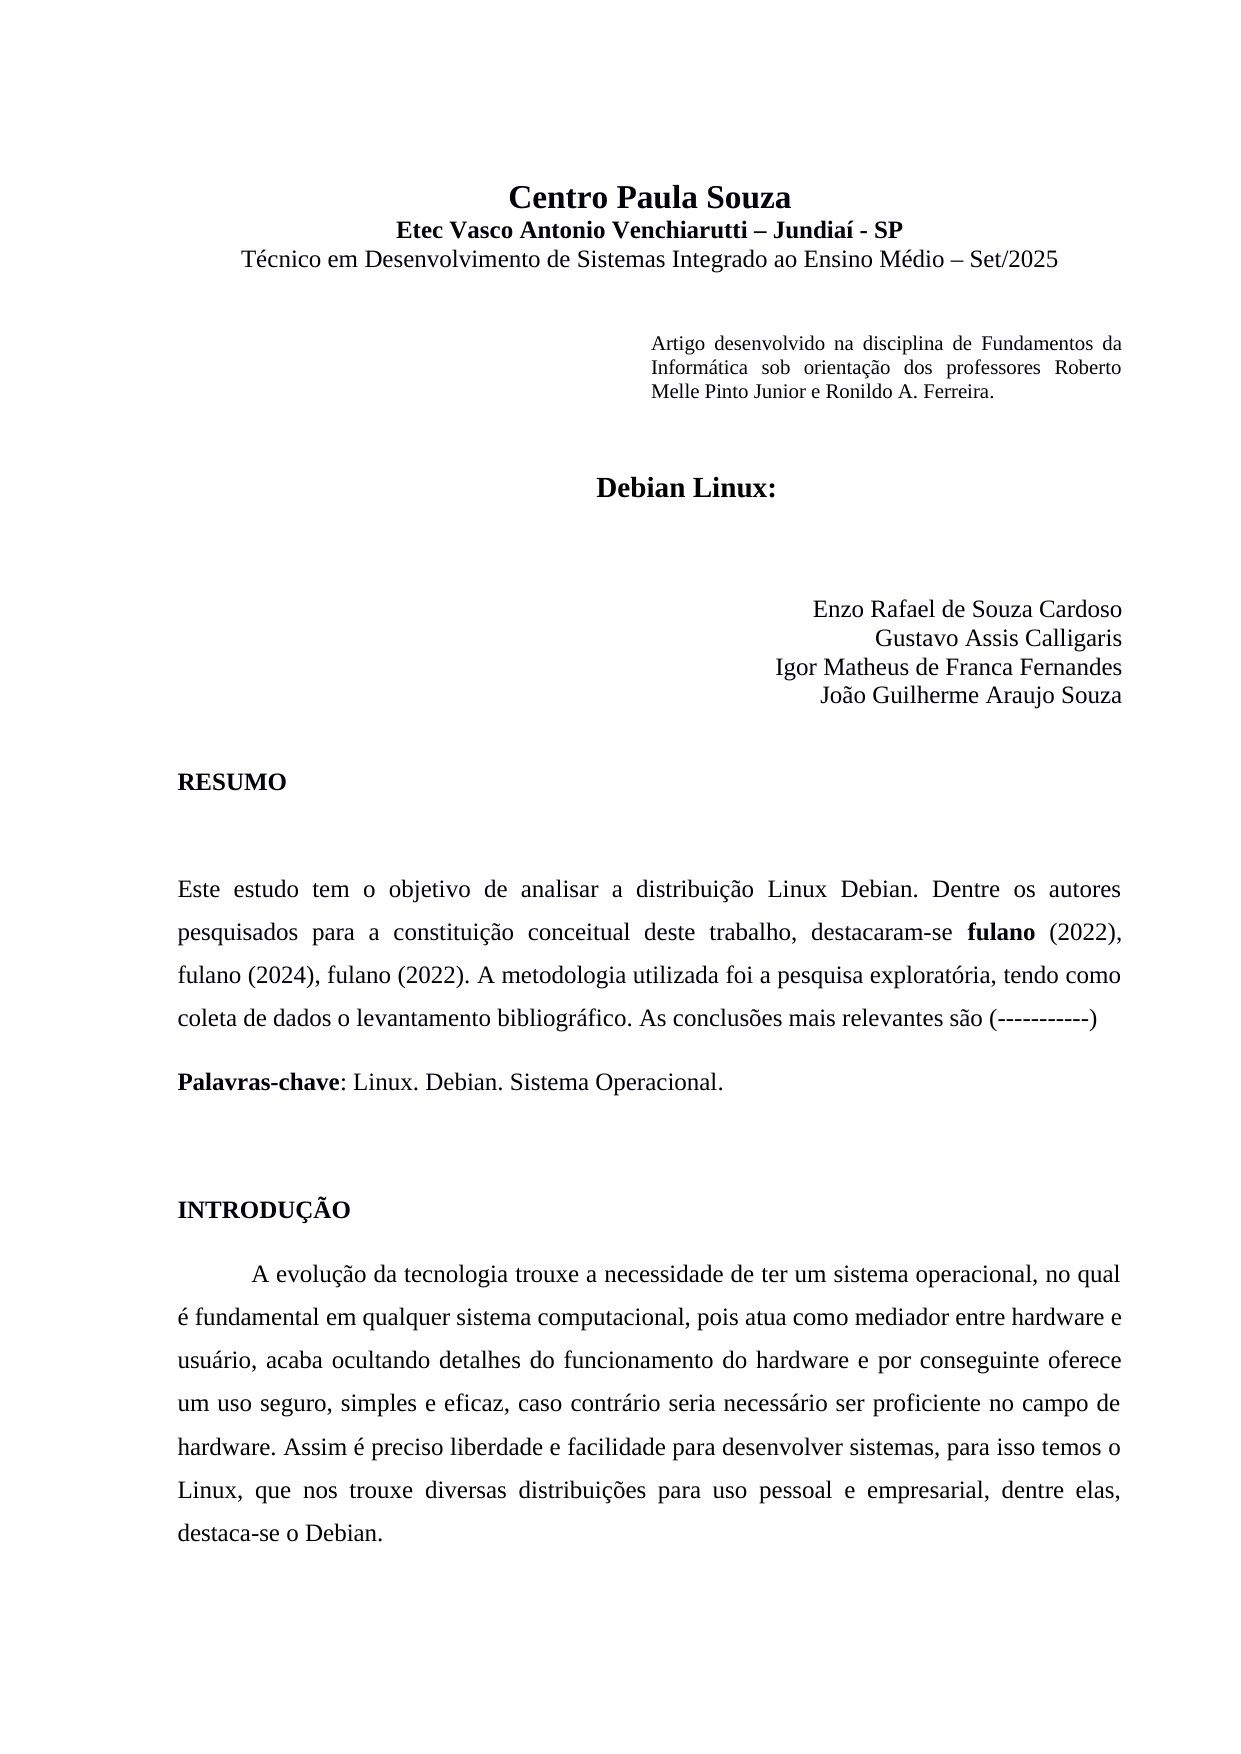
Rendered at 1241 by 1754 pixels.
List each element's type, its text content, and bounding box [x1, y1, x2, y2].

text Artigo desenvolvido na disciplina de Fundamentos da Informática sob orientação dos professores Roberto Melle Pinto Junior e Ronildo A. Ferreira. [651, 331, 1122, 403]
text Debian Linux: [177, 470, 1122, 503]
text Enzo Rafael de Souza Cardoso [177, 594, 1122, 623]
text Centro Paula Souza [177, 177, 1122, 216]
text A evolução da tecnologia trouxe a necessidade de ter um sistema operacional, no qual é fundamental em qualquer sistema computacional, pois atua como mediador entre hardware e usuário, acaba ocultando detalhes do funcionamento do hardware e por conseguinte oferece um uso seguro, simples e eficaz, caso contrário seria necessário ser proficiente no campo de hardware. Assim é preciso liberdade e facilidade para desenvolver sistemas, para isso temos o Linux, que nos trouxe diversas distribuições para uso pessoal e empresarial, dentre elas, destaca-se o Debian. [177, 1259, 1122, 1547]
text RESUMO [177, 767, 1122, 796]
text Igor Matheus de Franca Fernandes [177, 652, 1122, 681]
text Palavras-chave: Linux. Debian. Sistema Operacional. [177, 1067, 1122, 1096]
text Etec Vasco Antonio Venchiarutti – Jundiaí - SP [177, 216, 1122, 244]
text INTRODUÇÃO [177, 1195, 1122, 1224]
text Este estudo tem o objetivo de analisar a distribuição Linux Debian. Dentre os autores pesquisados para a constituição conceitual deste trabalho, destacaram-se fulano (2022), fulano (2024), fulano (2022). A metodologia utilizada foi a pesquisa exploratória, tendo como coleta de dados o levantamento bibliográfico. As conclusões mais relevantes são (-----------) [177, 874, 1122, 1032]
text João Guilherme Araujo Souza [177, 681, 1122, 709]
text Técnico em Desenvolvimento de Sistemas Integrado ao Ensino Médio – Set/2025 [177, 244, 1122, 273]
text Gustavo Assis Calligaris [177, 623, 1122, 652]
